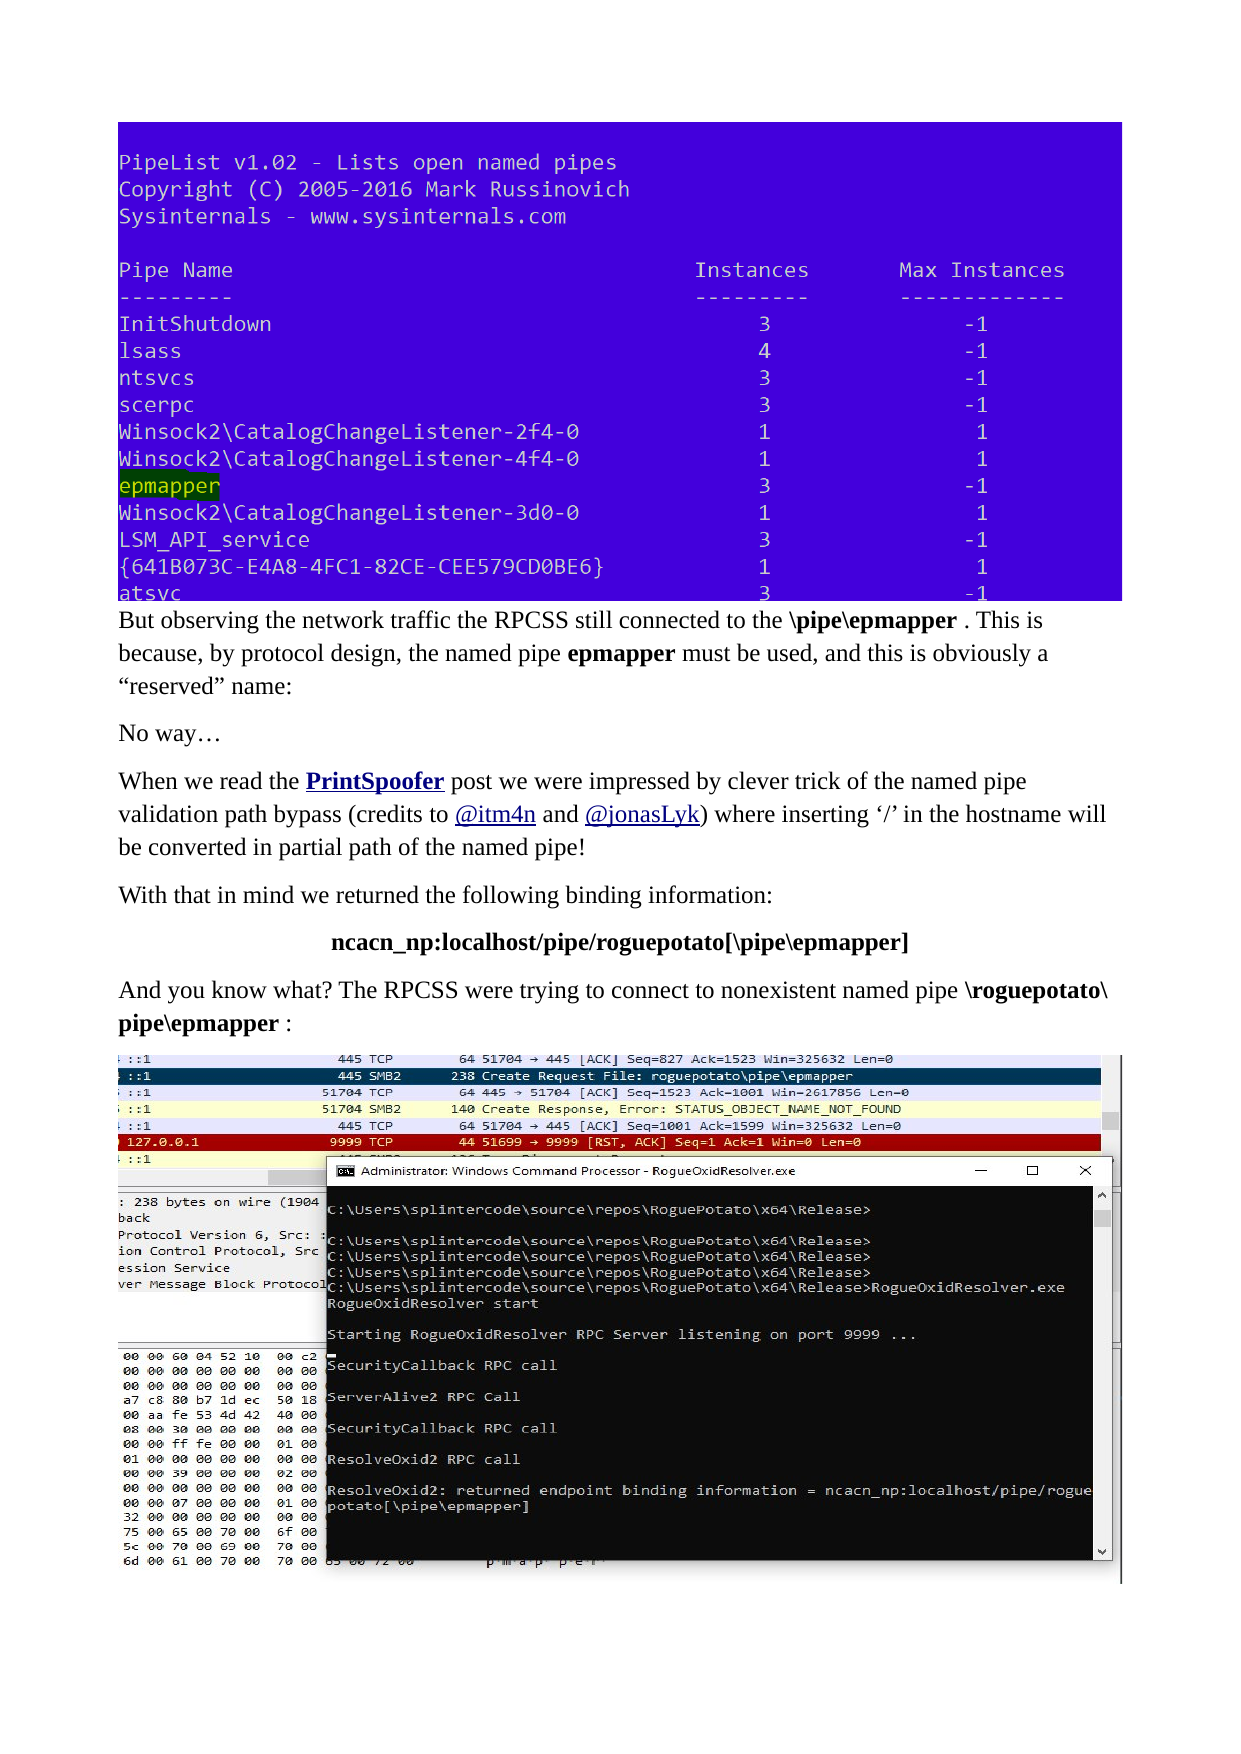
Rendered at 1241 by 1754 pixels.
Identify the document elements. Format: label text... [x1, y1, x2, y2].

picture [118, 1055, 1123, 1584]
text No way… [118, 718, 1122, 747]
text And you know what? The RPCSS were trying to connect to nonexistent named pipe \roguepotato\pipe\epmapper : [118, 975, 1122, 1037]
text But observing the network traffic the RPCSS still connected to the \pipe\epmapper . This is because, by protocol design, the named pipe epmapper must be used, and this is obviously a “reserved” name: [118, 601, 1122, 699]
picture [118, 118, 1123, 601]
text When we read the PrintSpoofer post we were impressed by clever trick of the named pipe validation path bypass (credits to @itm4n and @jonasLyk) where inserting ‘/’ in the hostname will be converted in partial path of the named pipe! [118, 766, 1122, 861]
text With that in mind we returned the following binding information: [118, 880, 1122, 908]
text ncacn_np:localhost/pipe/roguepotato[\pipe\epmapper] [118, 927, 1122, 956]
